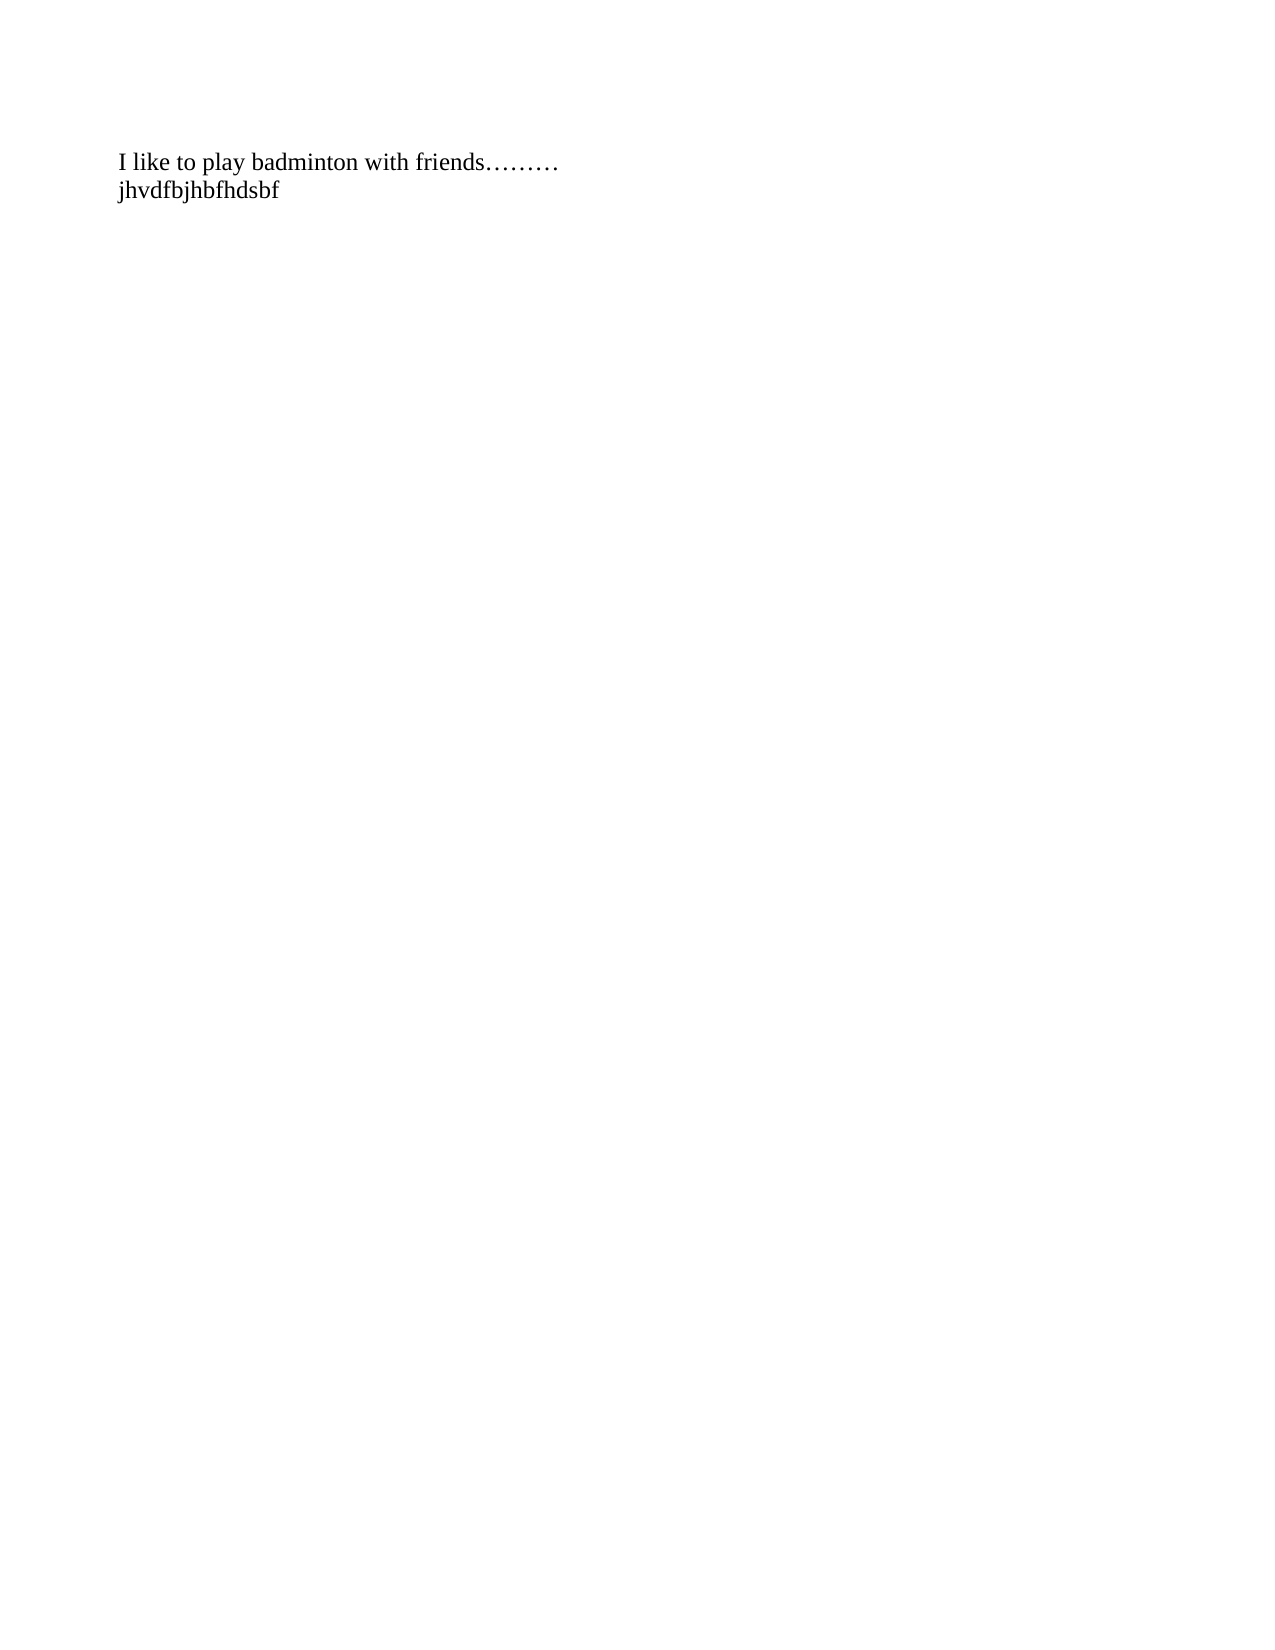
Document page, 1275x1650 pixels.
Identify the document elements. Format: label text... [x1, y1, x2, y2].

text I like to play badminton with friends……… [118, 147, 1157, 176]
text jhvdfbjhbfhdsbf [118, 176, 1157, 204]
